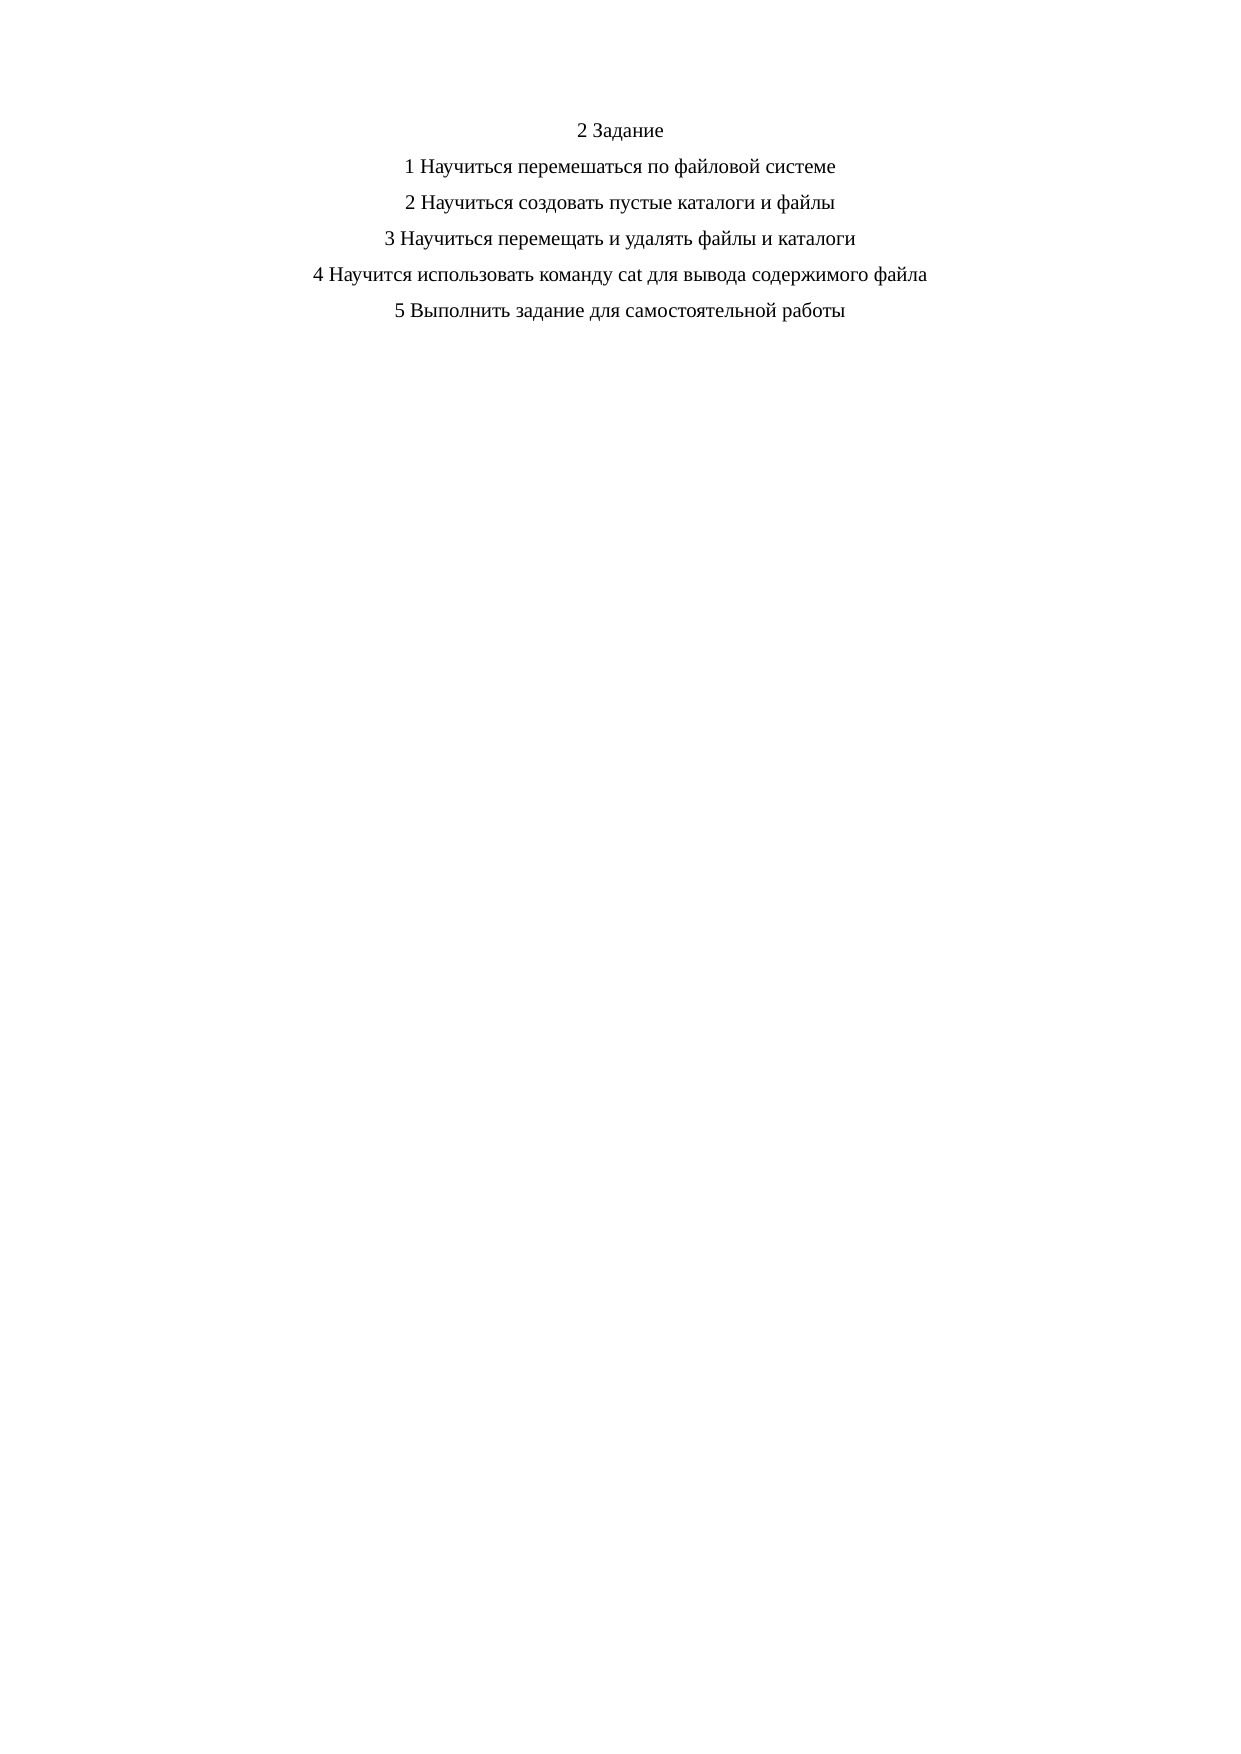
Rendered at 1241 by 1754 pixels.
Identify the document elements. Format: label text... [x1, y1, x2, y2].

text 2 Задание [118, 118, 1122, 142]
text 1 Научиться перемешаться по файловой системе [118, 154, 1122, 178]
text 5 Выполнить задание для самостоятельной работы [118, 298, 1122, 322]
text 3 Научиться перемещать и удалять файлы и каталоги [118, 226, 1122, 250]
text 4 Научится использовать команду cat для вывода содержимого файла [118, 262, 1122, 286]
text 2 Научиться создовать пустые каталоги и файлы [118, 190, 1122, 214]
